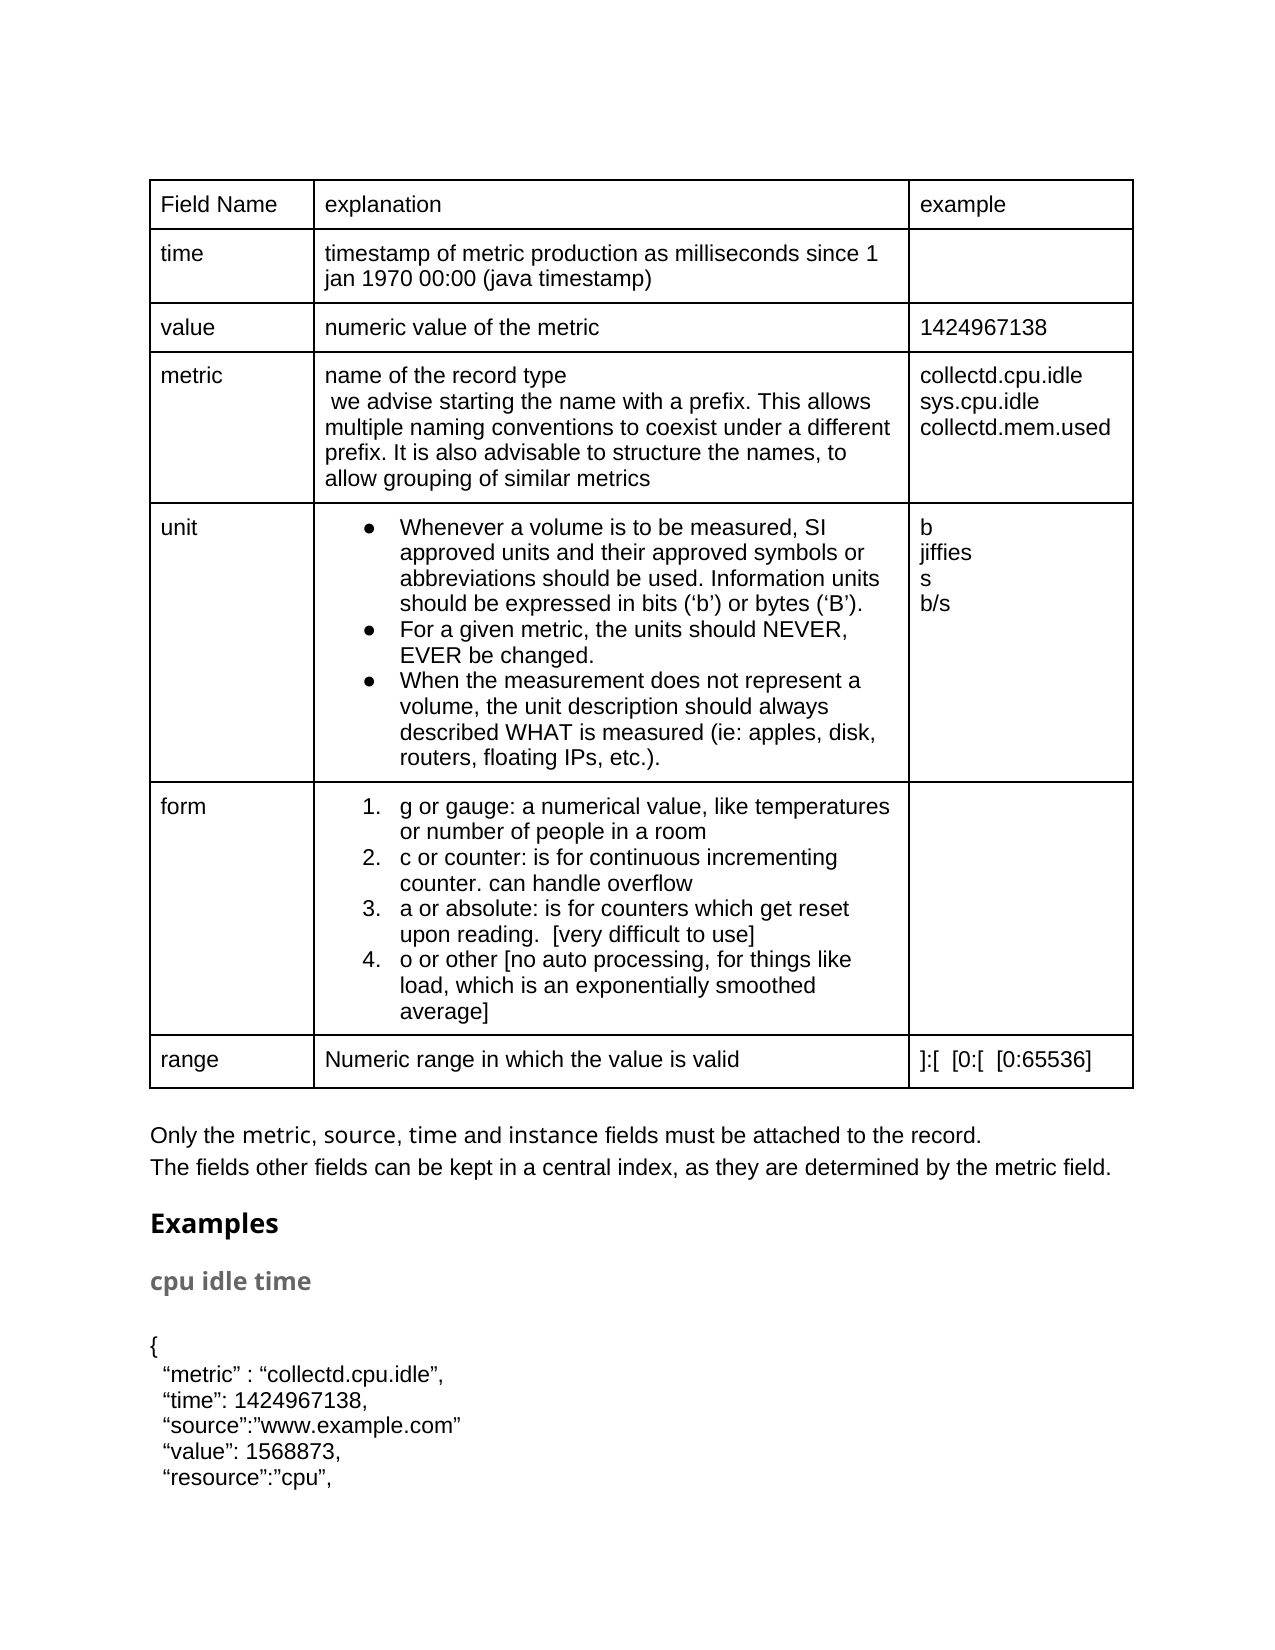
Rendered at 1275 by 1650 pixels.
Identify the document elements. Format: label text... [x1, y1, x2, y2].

table_cell ]:[ [0:[ [0:65536] [910, 1036, 1132, 1087]
subtitle Examples [150, 1205, 1125, 1242]
text “value”: 1568873, [150, 1438, 1125, 1464]
text “resource”:”cpu”, [150, 1464, 1125, 1490]
table_cell range [151, 1036, 313, 1087]
table_cell name of the record type we advise starting the name with a prefix. This allows multiple naming conventions to coexist under a different prefix. It is also advisable to structure the names, to allow grouping of similar metrics [315, 353, 908, 502]
table_cell 1424967138 [910, 304, 1132, 351]
table_cell metric [151, 353, 313, 502]
table_header Field Name [151, 181, 313, 228]
text The fields other fields can be kept in a central index, as they are determined by the metric field. [150, 1154, 1125, 1180]
table_cell Numeric range in which the value is valid [315, 1036, 908, 1087]
table_cell form [151, 783, 313, 1034]
table_cell collectd.cpu.idle sys.cpu.idle collectd.mem.used [910, 353, 1132, 502]
table_cell timestamp of metric production as milliseconds since 1 jan 1970 00:00 (java timestamp) [315, 230, 908, 302]
text { [150, 1332, 1125, 1358]
text “source”:”www.example.com” [150, 1413, 1125, 1438]
table_cell time [151, 230, 313, 302]
table_cell g or gauge: a numerical value, like temperatures or number of people in a room c or counter: is for continuous incrementing counter. can handle overflow a or absolute: is for counters which get reset upon reading. [very difficult to use] o or other [no auto processing, for things like load, which is an exponentially smoothed average] [315, 783, 908, 1034]
table_cell [910, 230, 1132, 302]
table_cell [910, 783, 1132, 1034]
table_cell unit [151, 504, 313, 781]
text “metric” : “collectd.cpu.idle”, [150, 1362, 1125, 1387]
text Only the metric, source, time and instance fields must be attached to the record. [150, 1118, 1125, 1150]
table_cell value [151, 304, 313, 351]
table_cell Whenever a volume is to be measured, SI approved units and their approved symbols or abbreviations should be used. Information units should be expressed in bits (‘b’) or bytes (‘B’). For a given metric, the units should NEVER, EVER be changed. When the measurement does not represent a volume, the unit description should always described WHAT is measured (ie: apples, disk, routers, floating IPs, etc.). [315, 504, 908, 781]
table_header example [910, 181, 1132, 228]
table_header explanation [315, 181, 908, 228]
text “time”: 1424967138, [150, 1387, 1125, 1413]
table_cell b jiffies s b/s [910, 504, 1132, 781]
table_cell numeric value of the metric [315, 304, 908, 351]
subtitle cpu idle time [150, 1264, 1125, 1298]
